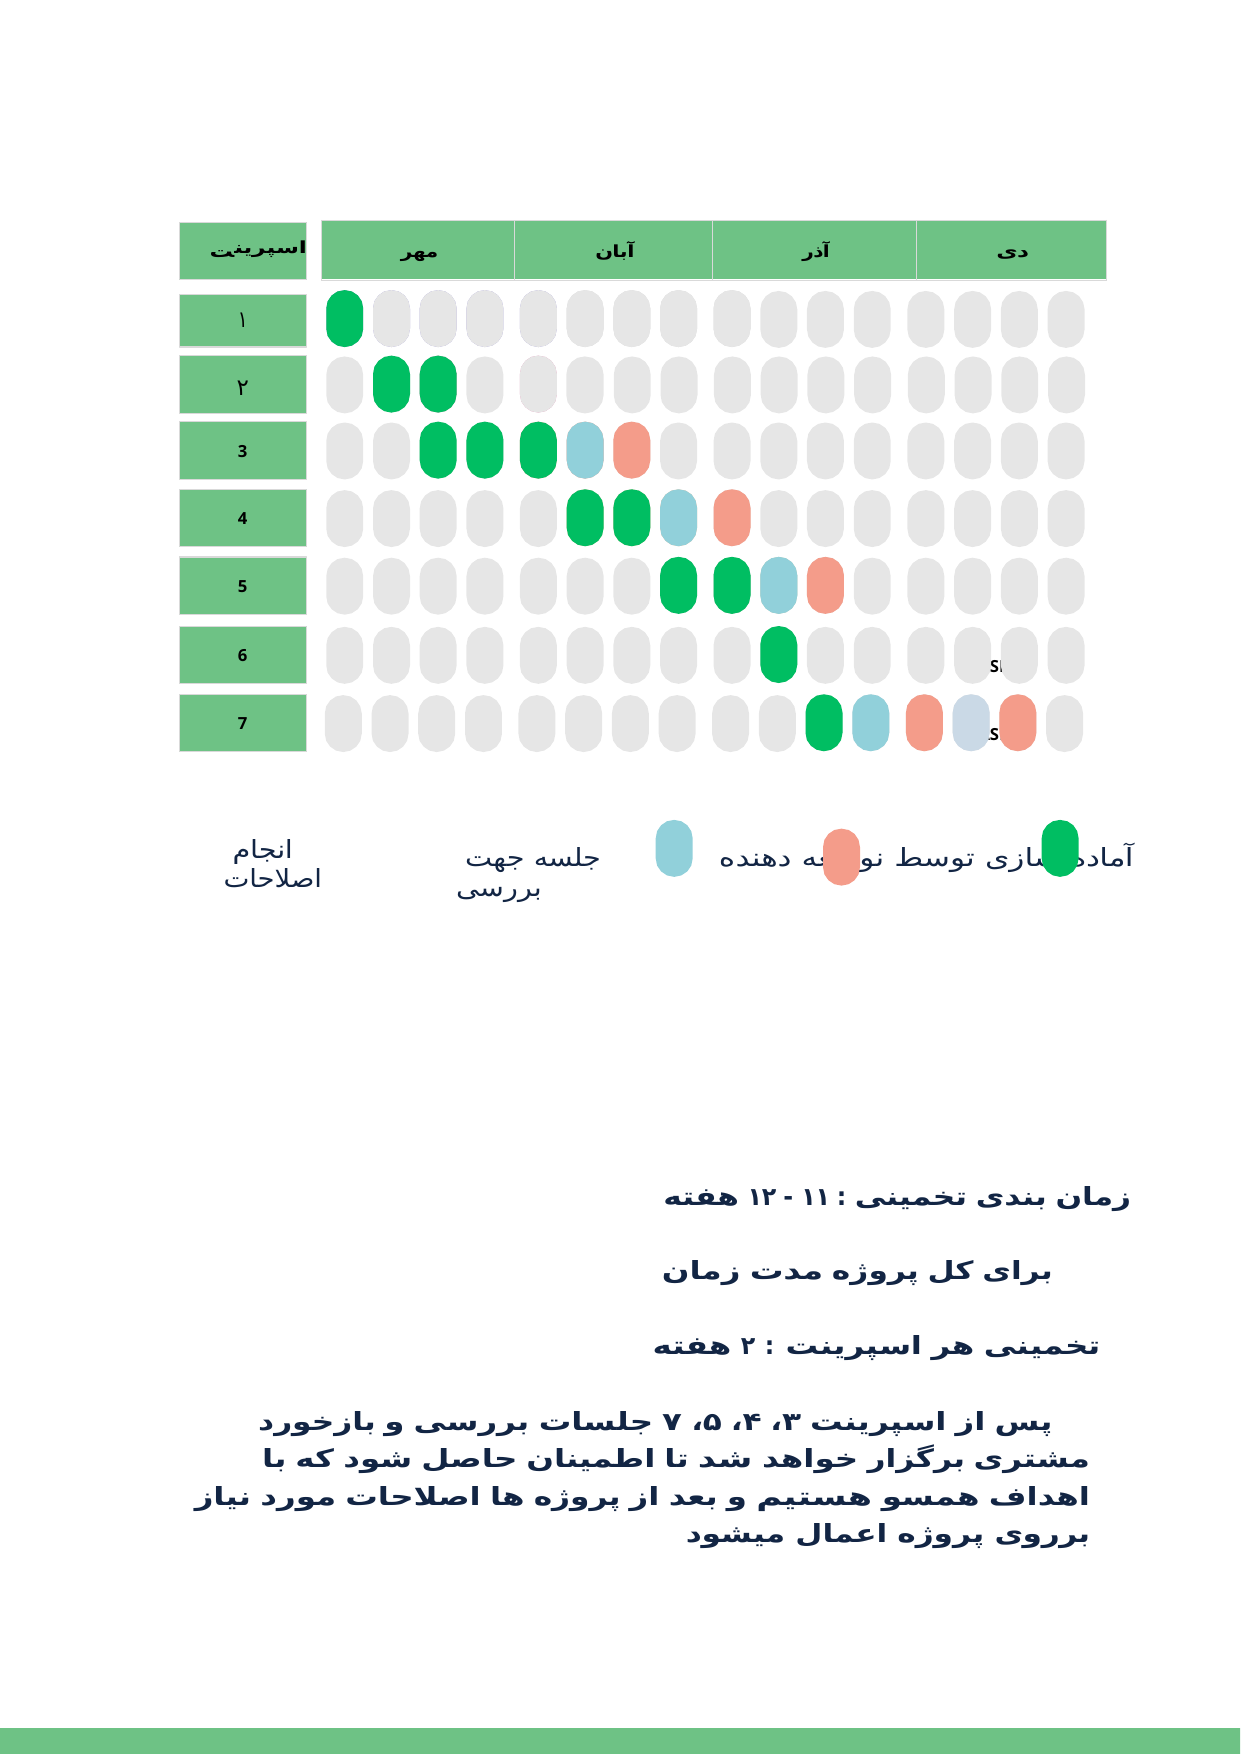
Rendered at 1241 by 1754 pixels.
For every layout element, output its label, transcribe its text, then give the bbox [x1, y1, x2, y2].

text اﺳﭙﺮﯾﻨﺖ [209, 238, 307, 261]
text اﻧﺠﺎم اﺻﻼﺣﺎت [223, 835, 369, 893]
text ۱ [179, 307, 307, 340]
text TASK 7 [987, 723, 1002, 744]
text TASK 6 [989, 654, 1003, 675]
text ﭘﺲ از اﺳﭙﺮﯾﻨﺖ ۳، ۴، ۵، ۷ ﺟﻠﺴﺎت ﺑﺮرﺳﯽ و ﺑﺎزﺧﻮرد ﻣﺸﺘﺮی ﺑﺮﮔﺰار ﺧﻮاﻫﺪ ﺷﺪ ﺗﺎ اﻃﻤﯿﻨﺎن ﺣﺎﺻﻞ ﺷﻮد ﮐﻪ ﺑﺎ اﻫﺪاف ﻫﻤﺴﻮ ﻫﺴﺘﯿﻢ و ﺑﻌﺪ از ﭘﺮوژه ﻫﺎ اﺻﻼﺣﺎت ﻣﻮرد ﻧﯿﺎز [192, 1407, 1090, 1510]
text 4 [179, 507, 307, 531]
text ﺟﻠﺴﻪ ﺟﻬﺖ ﺑﺮرﺳﯽ [456, 843, 644, 902]
text ۲ [179, 374, 307, 406]
text 5 [179, 574, 307, 597]
text آﻣﺎده ﺳﺎزی ﺗﻮﺳﻂ ﻧﻮﺳﻌﻪ دﻫﻨﺪه [1073, 843, 1240, 873]
text 6 [179, 644, 307, 666]
text آﺑﺎن [517, 242, 712, 261]
text ﺑﺮروی ﭘﺮوژه اﻋﻤﺎل ﻣﯿﺸﻮد [0, 1519, 1090, 1548]
text آﻣﺎده ﺳﺎزی ﺗﻮﺳﻂ ﻧﻮﺳﻌﻪ دﻫﻨﺪه [860, 843, 1047, 873]
text زﻣﺎن ﺑﻨﺪی ﺗﺨﻤﯿﻨﯽ : ۱۱ - ۱۲ ﻫﻔﺘﻪ ﺑﺮای ﮐﻞ ﭘﺮوژه ﻣﺪت زﻣﺎن ﺗﺨﻤﯿﻨﯽ ﻫﺮ اﺳﭙﺮﯾﻨﺖ : ۲ ﻫﻔﺘﻪ [653, 1181, 1177, 1360]
text آذر [716, 242, 916, 261]
text آﻣﺎده ﺳﺎزی ﺗﻮﺳﻂ ﻧﻮﺳﻌﻪ دﻫﻨﺪه [719, 843, 823, 873]
text 3 [179, 439, 307, 465]
text ﻣﻬﺮ [324, 242, 514, 261]
text 7 [179, 712, 307, 734]
text دی [919, 242, 1106, 261]
